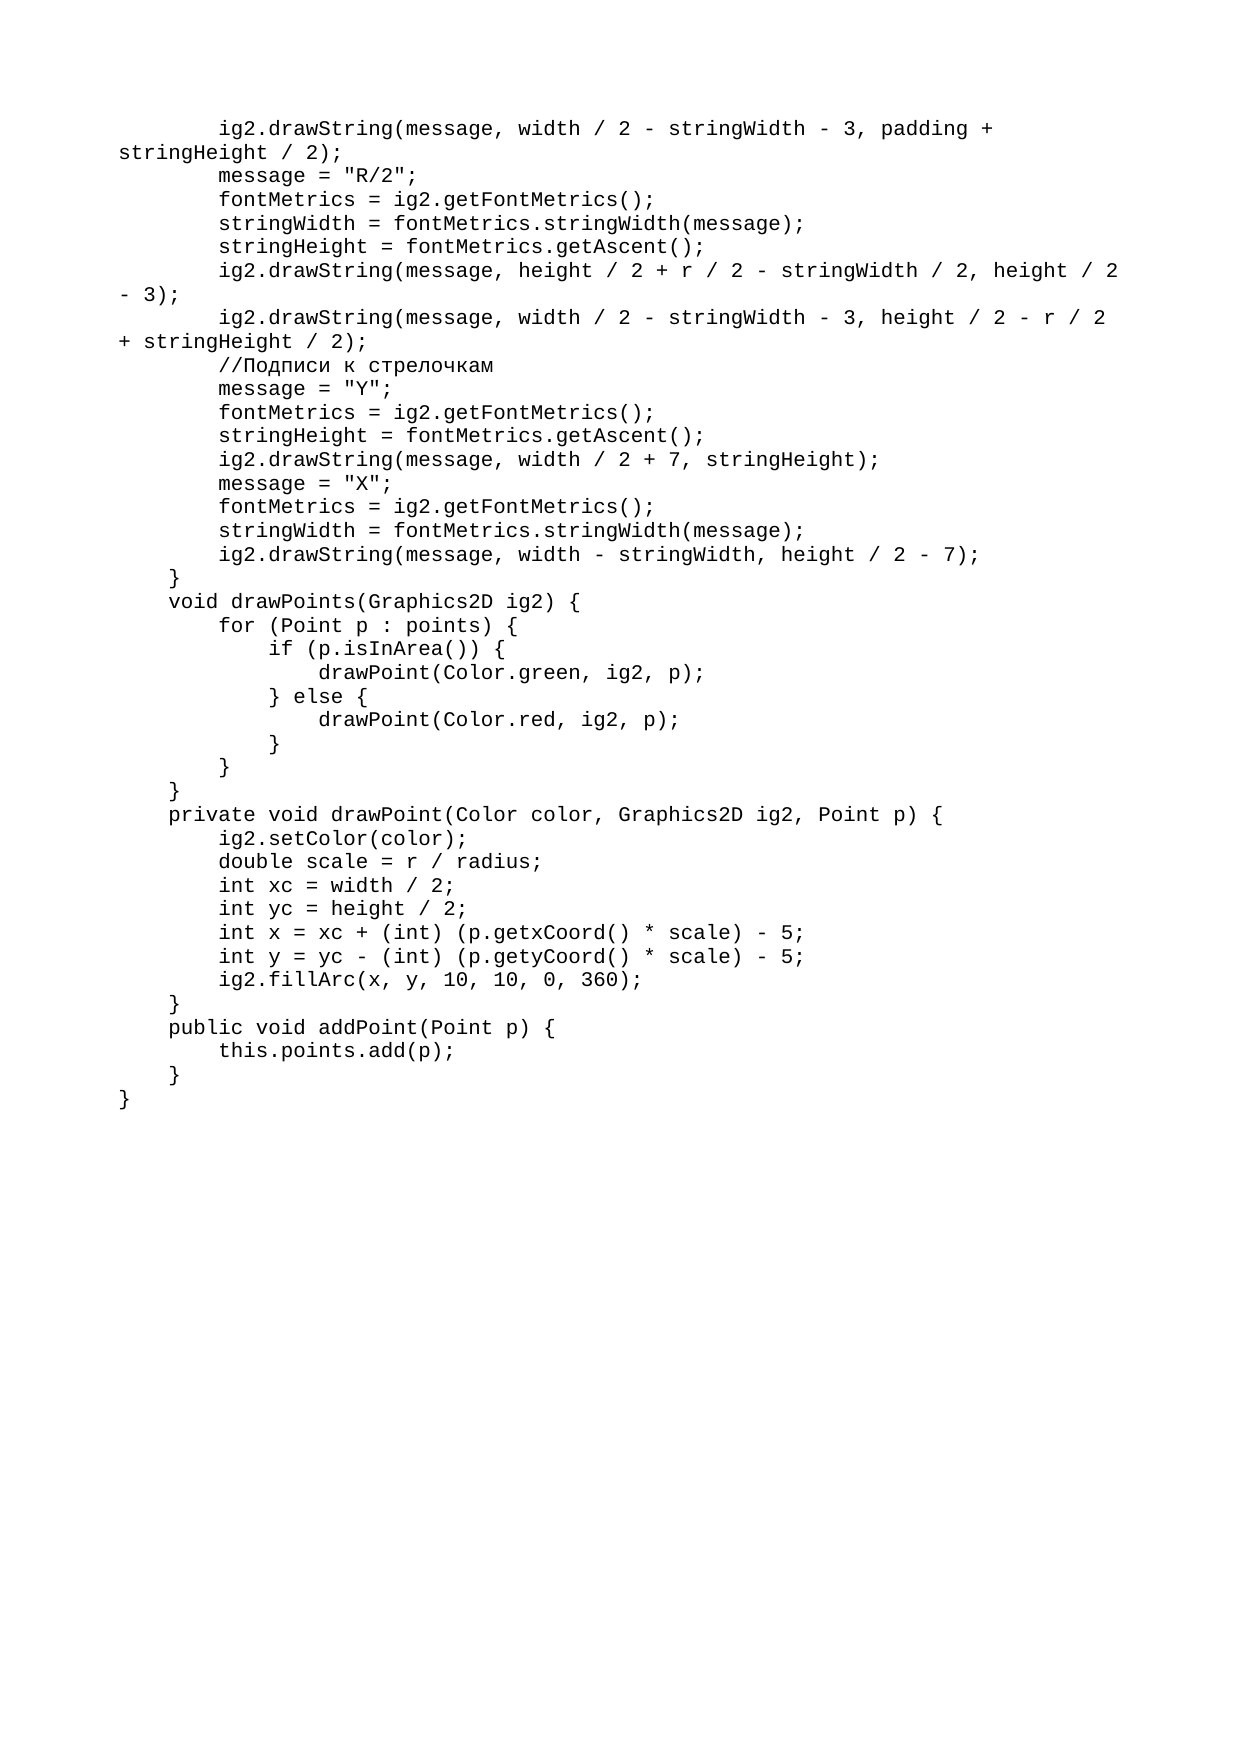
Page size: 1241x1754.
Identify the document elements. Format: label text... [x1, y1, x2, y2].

text message = "Y"; [118, 378, 1122, 402]
text } [118, 757, 1122, 780]
text } [118, 733, 1122, 757]
text int x = xc + (int) (p.getxCoord() * scale) - 5; [118, 922, 1122, 946]
text message = "R/2"; [118, 165, 1122, 189]
text if (p.isInArea()) { [118, 638, 1122, 662]
text int xc = width / 2; [118, 875, 1122, 898]
text stringHeight = fontMetrics.getAscent(); [118, 236, 1122, 260]
text for (Point p : points) { [118, 615, 1122, 638]
text fontMetrics = ig2.getFontMetrics(); [118, 402, 1122, 426]
text //Подписи к стрелочкам [118, 354, 1122, 378]
text stringWidth = fontMetrics.stringWidth(message); [118, 213, 1122, 236]
text ig2.drawString(message, width - stringWidth, height / 2 - 7); [118, 544, 1122, 567]
text } [118, 567, 1122, 591]
text } [118, 1088, 1122, 1111]
text stringWidth = fontMetrics.stringWidth(message); [118, 520, 1122, 544]
text } [118, 993, 1122, 1017]
text ig2.setColor(color); [118, 827, 1122, 851]
text } [118, 780, 1122, 804]
text } else { [118, 686, 1122, 709]
text stringHeight = fontMetrics.getAscent(); [118, 426, 1122, 449]
text ig2.drawString(message, width / 2 - stringWidth - 3, padding + stringHeight / 2); [118, 118, 1122, 165]
text int yc = height / 2; [118, 898, 1122, 922]
text drawPoint(Color.red, ig2, p); [118, 709, 1122, 733]
text ig2.drawString(message, height / 2 + r / 2 - stringWidth / 2, height / 2 - 3); [118, 260, 1122, 307]
text } [118, 1064, 1122, 1088]
text drawPoint(Color.green, ig2, p); [118, 662, 1122, 686]
text ig2.drawString(message, width / 2 - stringWidth - 3, height / 2 - r / 2 + stringHeight / 2); [118, 307, 1122, 354]
text public void addPoint(Point p) { [118, 1017, 1122, 1040]
text ig2.drawString(message, width / 2 + 7, stringHeight); [118, 449, 1122, 473]
text fontMetrics = ig2.getFontMetrics(); [118, 189, 1122, 213]
text message = "X"; [118, 473, 1122, 496]
text ig2.fillArc(x, y, 10, 10, 0, 360); [118, 969, 1122, 993]
text private void drawPoint(Color color, Graphics2D ig2, Point p) { [118, 804, 1122, 827]
text void drawPoints(Graphics2D ig2) { [118, 591, 1122, 615]
text fontMetrics = ig2.getFontMetrics(); [118, 496, 1122, 520]
text this.points.add(p); [118, 1040, 1122, 1064]
text double scale = r / radius; [118, 851, 1122, 875]
text int y = yc - (int) (p.getyCoord() * scale) - 5; [118, 946, 1122, 969]
